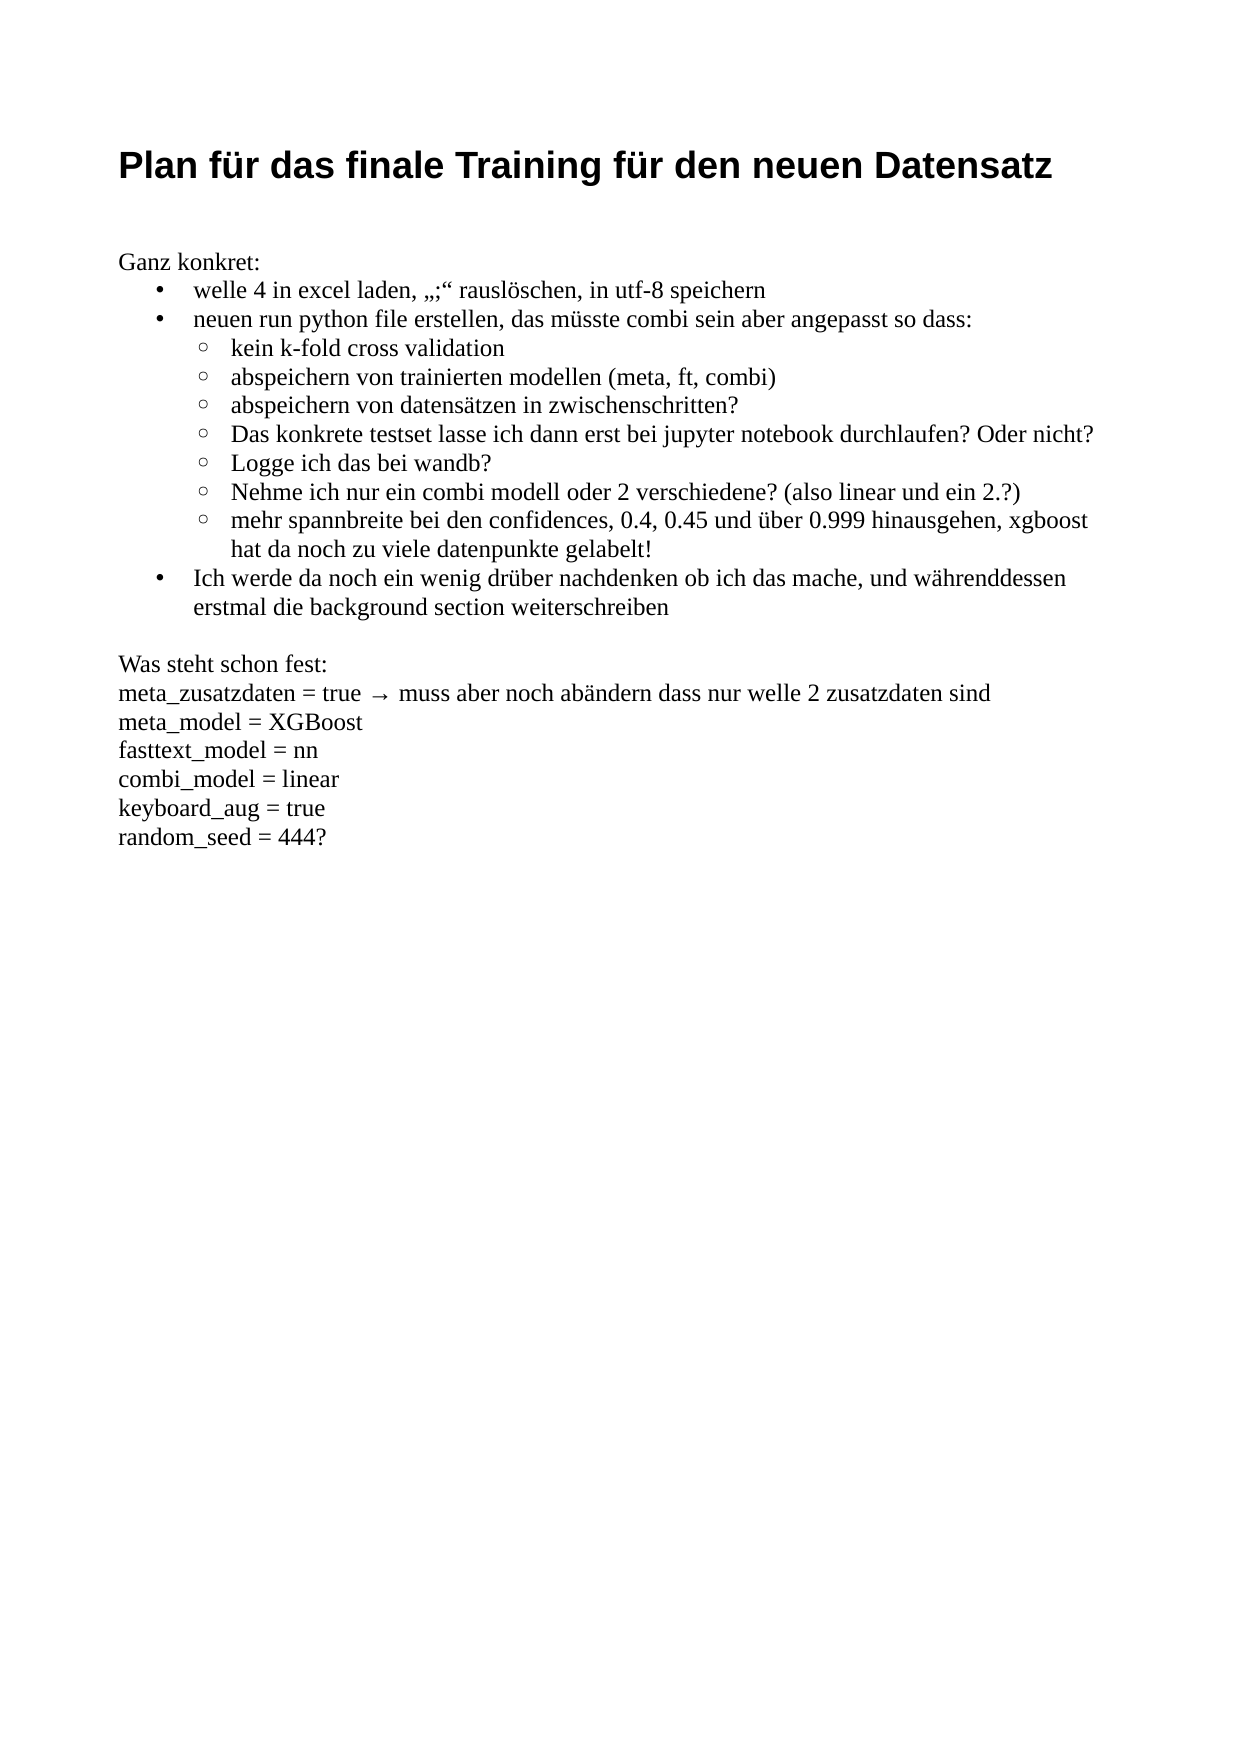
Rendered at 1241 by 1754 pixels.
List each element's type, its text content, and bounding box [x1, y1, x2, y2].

text Ganz konkret: [118, 247, 1122, 276]
text meta_model = XGBoost [118, 707, 1122, 736]
list abspeichern von trainierten modellen (meta, ft, combi) [193, 362, 1122, 391]
list mehr spannbreite bei den confidences, 0.4, 0.45 und über 0.999 hinausgehen, xgboost hat da noch zu viele datenpunkte gelabelt! [193, 506, 1122, 563]
subtitle Plan für das finale Training für den neuen Datensatz [118, 143, 1122, 187]
text random_seed = 444? [118, 822, 1122, 851]
text keyboard_aug = true [118, 793, 1122, 822]
list welle 4 in excel laden, „;“ rauslöschen, in utf-8 speichern [156, 276, 1122, 304]
text meta_zusatzdaten = true → muss aber noch abändern dass nur welle 2 zusatzdaten sind [118, 678, 1122, 707]
text Was steht schon fest: [118, 649, 1122, 678]
list neuen run python file erstellen, das müsste combi sein aber angepasst so dass: [156, 304, 1122, 333]
list Das konkrete testset lasse ich dann erst bei jupyter notebook durchlaufen? Oder nicht? [193, 419, 1122, 448]
list Logge ich das bei wandb? [193, 448, 1122, 477]
text combi_model = linear [118, 764, 1122, 793]
list kein k-fold cross validation [193, 333, 1122, 362]
text fasttext_model = nn [118, 736, 1122, 764]
list Ich werde da noch ein wenig drüber nachdenken ob ich das mache, und währenddessen erstmal die background section weiterschreiben [156, 563, 1122, 621]
list Nehme ich nur ein combi modell oder 2 verschiedene? (also linear und ein 2.?) [193, 477, 1122, 506]
list abspeichern von datensätzen in zwischenschritten? [193, 391, 1122, 419]
